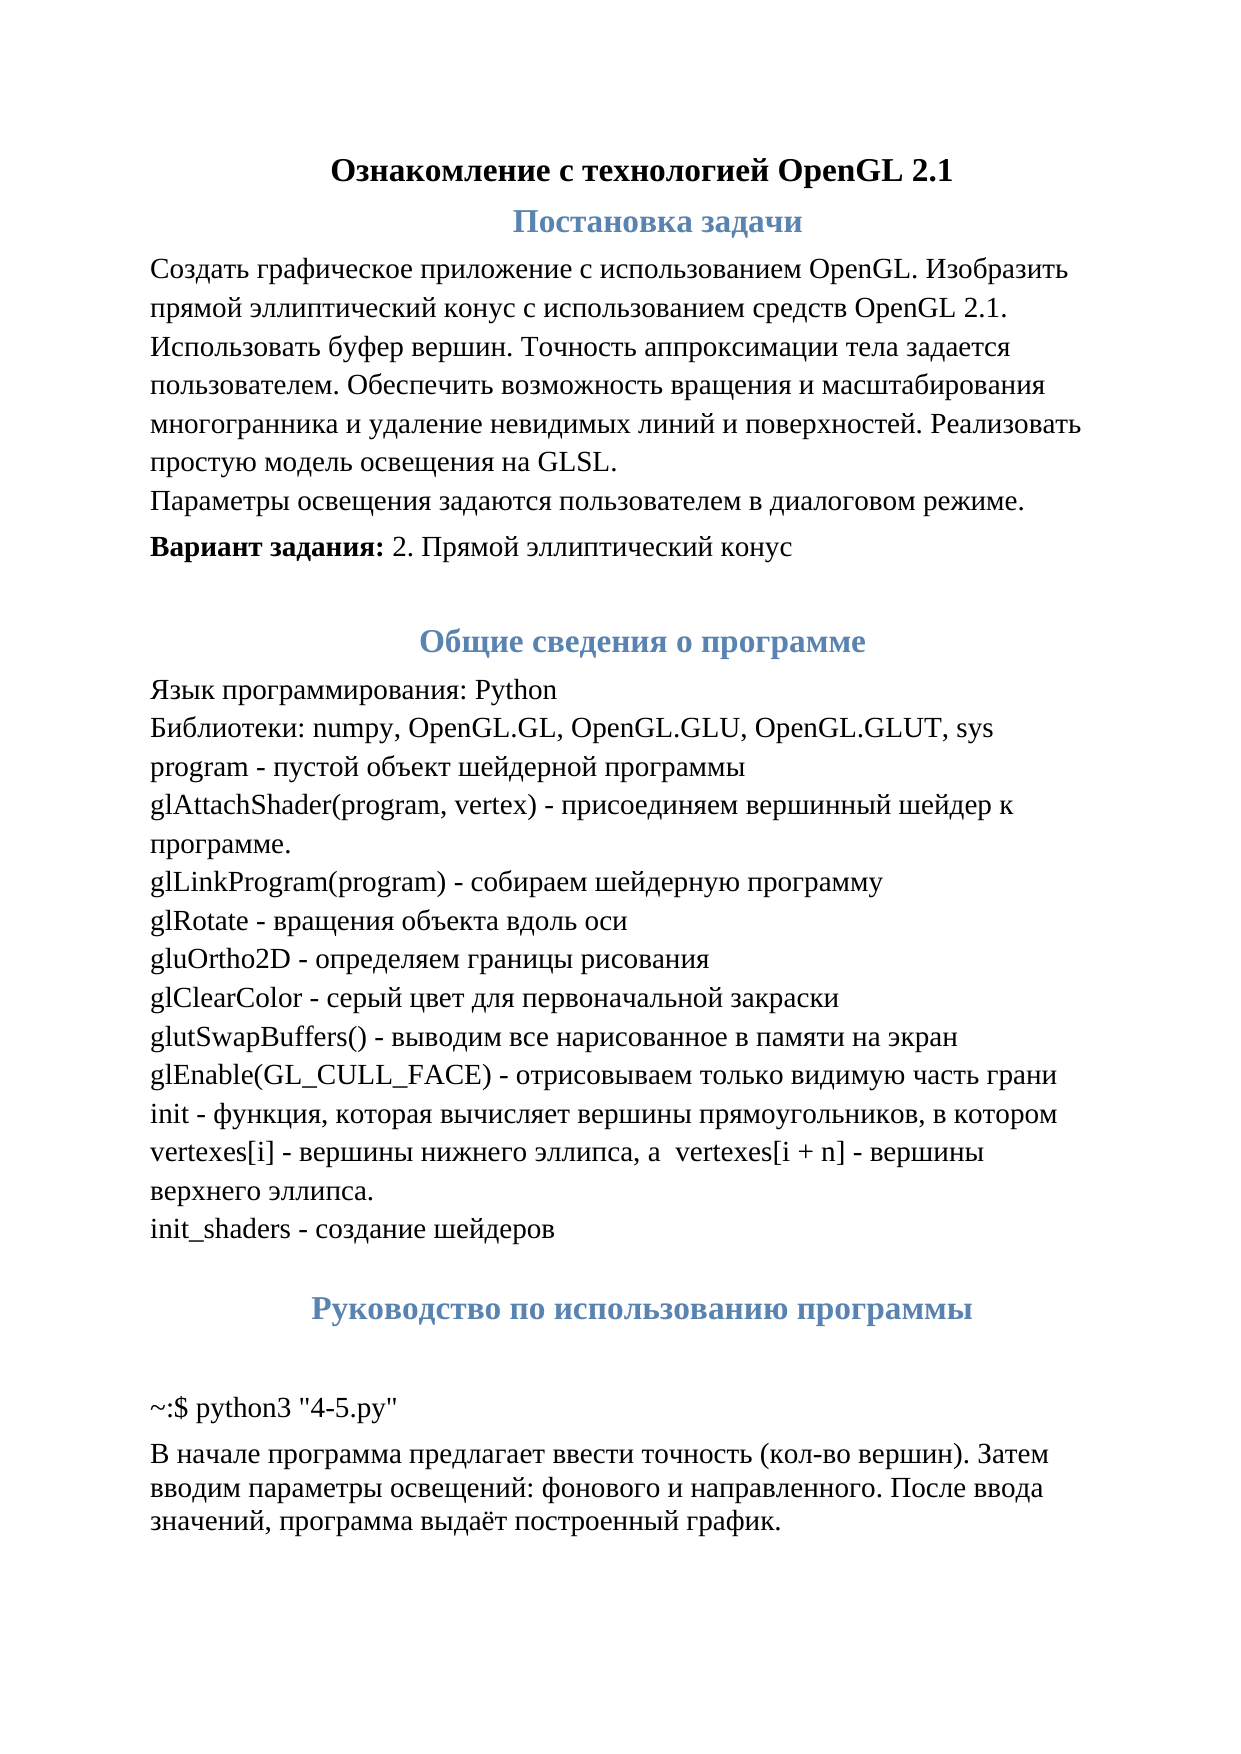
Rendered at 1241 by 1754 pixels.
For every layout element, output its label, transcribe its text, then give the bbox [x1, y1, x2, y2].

text Руководство по использованию программы [150, 1288, 1090, 1327]
text glLinkProgram(program) - собираем шейдерную программу [150, 864, 1090, 898]
text ~:$ python3 "4-5.py" [150, 1390, 1090, 1424]
text glClearColor - серый цвет для первоначальной закраски [150, 980, 1090, 1014]
text program - пустой объект шейдерной программы [150, 749, 1090, 782]
text В начале программа предлагает ввести точность (кол-во вершин). Затем вводим параметры освещений: фонового и направленного. После ввода значений, программа выдаёт построенный график. [150, 1436, 1090, 1537]
text glAttachShader(program, vertex) - присоединяем вершинный шейдер к программе. [150, 787, 1090, 859]
text glutSwapBuffers() - выводим все нарисованное в памяти на экран [150, 1019, 1090, 1052]
text Язык программирования: Python [150, 672, 1090, 705]
text init - функция, которая вычисляет вершины прямоугольников, в котором vertexes[i] - вершины нижнего эллипса, а vertexes[i + n] - вершины верхнего эллипса. [150, 1096, 1090, 1206]
text init_shaders - создание шейдеров [150, 1211, 1090, 1245]
text glEnable(GL_CULL_FACE) - отрисовываем только видимую часть грани [150, 1057, 1090, 1091]
text Вариант задания: 2. Прямой эллиптический конус [150, 529, 1090, 562]
text Библиотеки: numpy, OpenGL.GL, OpenGL.GLU, OpenGL.GLUT, sys [150, 710, 1090, 744]
text gluOrtho2D - определяем границы рисования [150, 942, 1090, 975]
text Общие сведения о программе [150, 621, 1090, 659]
text Ознакомление с технологией OpenGL 2.1 [150, 150, 1090, 188]
text glRotate - вращения объекта вдоль оси [150, 903, 1090, 937]
text Параметры освещения задаются пользователем в диалоговом режиме. [150, 483, 1090, 516]
list Постановка задачи [187, 201, 1090, 239]
text Создать графическое приложение с использованием OpenGL. Изобразить прямой эллиптический конус с использованием средств OpenGL 2.1. Использовать буфер вершин. Точность аппроксимации тела задается пользователем. Обеспечить возможность вращения и масштабирования многогранника и удаление невидимых линий и поверхностей. Реализовать простую модель освещения на GLSL. [150, 252, 1090, 478]
